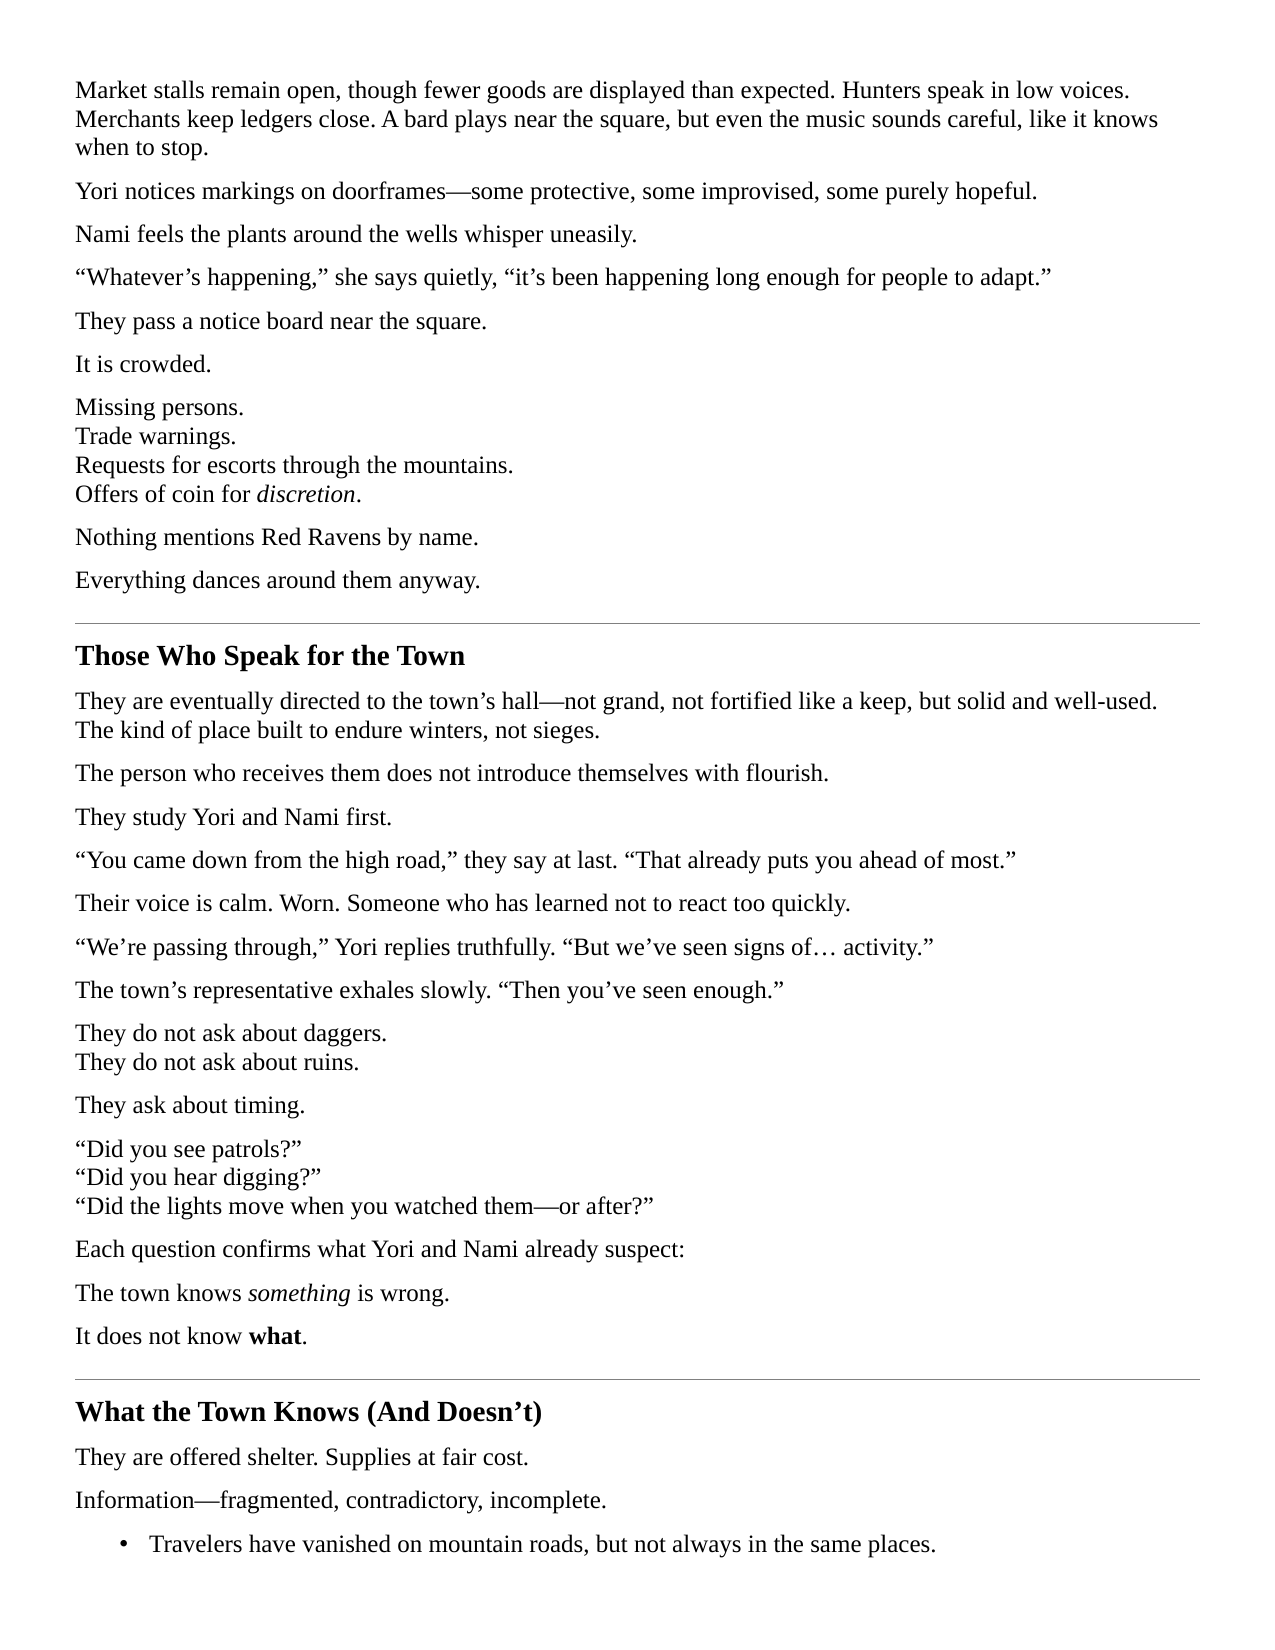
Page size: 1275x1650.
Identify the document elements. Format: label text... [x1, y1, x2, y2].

text Yori notices markings on doorframes—some protective, some improvised, some purely hopeful. [75, 176, 1200, 204]
text It is crowded. [75, 349, 1200, 378]
text Everything dances around them anyway. [75, 565, 1200, 594]
text It does not know what. [75, 1321, 1200, 1350]
text Their voice is calm. Worn. Someone who has learned not to react too quickly. [75, 888, 1200, 917]
text They do not ask about daggers. They do not ask about ruins. [75, 1018, 1200, 1076]
text “We’re passing through,” Yori replies truthfully. “But we’ve seen signs of… activity.” [75, 932, 1200, 960]
subtitle Those Who Speak for the Town [75, 638, 1200, 672]
list Travelers have vanished on mountain roads, but not always in the same places. [119, 1529, 1200, 1557]
text “Whatever’s happening,” she says quietly, “it’s been happening long enough for people to adapt.” [75, 262, 1200, 291]
text “You came down from the high road,” they say at last. “That already puts you ahead of most.” [75, 845, 1200, 874]
text They are offered shelter. Supplies at fair cost. [75, 1442, 1200, 1471]
text They study Yori and Nami first. [75, 802, 1200, 830]
text Missing persons. Trade warnings. Requests for escorts through the mountains. Offers of coin for discretion. [75, 392, 1200, 507]
text Market stalls remain open, though fewer goods are displayed than expected. Hunters speak in low voices. Merchants keep ledgers close. A bard plays near the square, but even the music sounds careful, like it knows when to stop. [75, 75, 1200, 161]
text The town knows something is wrong. [75, 1278, 1200, 1307]
text Nami feels the plants around the wells whisper uneasily. [75, 219, 1200, 248]
text Nothing mentions Red Ravens by name. [75, 522, 1200, 551]
text They are eventually directed to the town’s hall—not grand, not fortified like a keep, but solid and well-used. The kind of place built to endure winters, not sieges. [75, 686, 1200, 744]
text The person who receives them does not introduce themselves with flourish. [75, 758, 1200, 787]
text The town’s representative exhales slowly. “Then you’ve seen enough.” [75, 975, 1200, 1004]
text Each question confirms what Yori and Nami already suspect: [75, 1234, 1200, 1263]
text They pass a notice board near the square. [75, 306, 1200, 334]
text “Did you see patrols?” “Did you hear digging?” “Did the lights move when you watched them—or after?” [75, 1134, 1200, 1220]
subtitle What the Town Knows (And Doesn’t) [75, 1394, 1200, 1427]
text Information—fragmented, contradictory, incomplete. [75, 1485, 1200, 1514]
text They ask about timing. [75, 1090, 1200, 1119]
